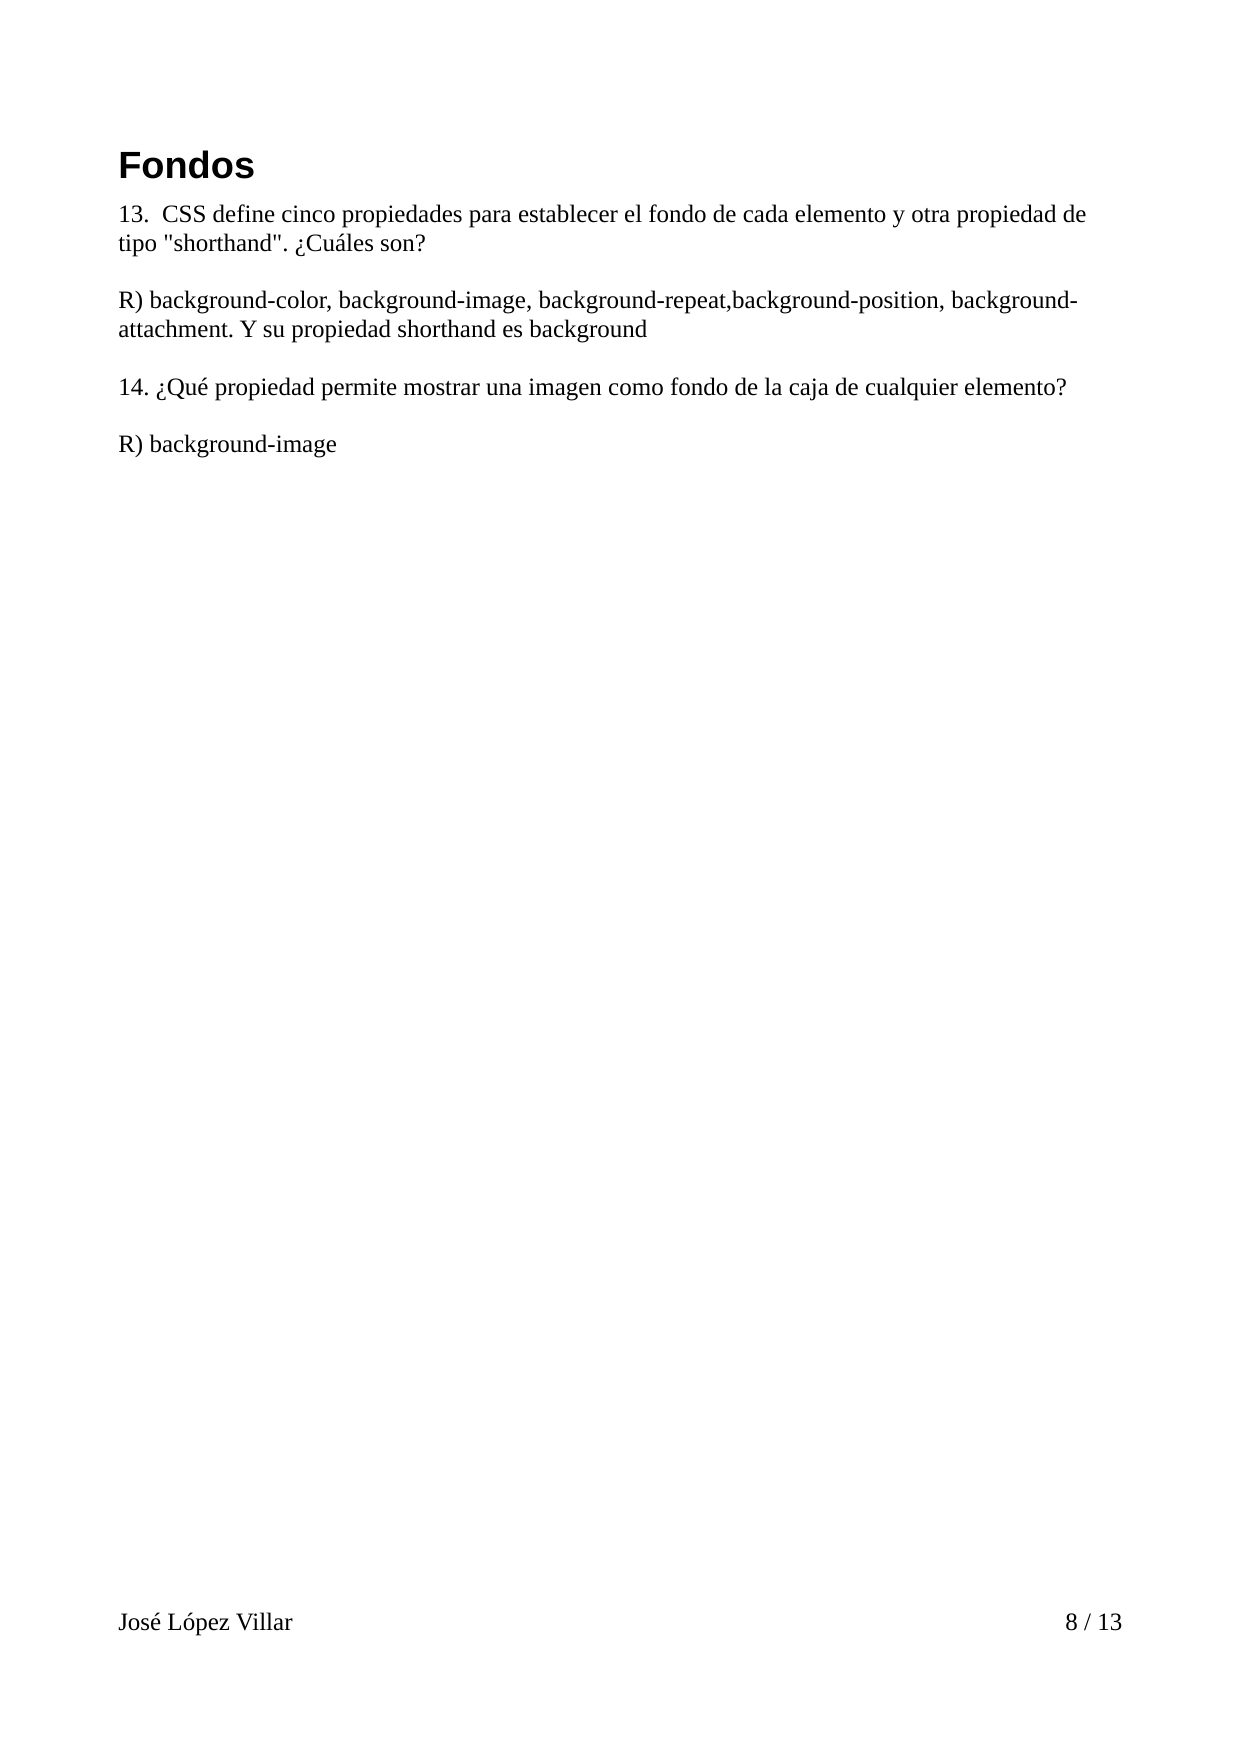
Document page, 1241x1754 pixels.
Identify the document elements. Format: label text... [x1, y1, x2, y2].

text R) background-color, background-image, background-repeat,background-position, background-attachment. Y su propiedad shorthand es background [118, 286, 1122, 343]
subtitle Fondos [118, 143, 1122, 187]
text 13. CSS define cinco propiedades para establecer el fondo de cada elemento y otra propiedad de tipo "shorthand". ¿Cuáles son? [118, 199, 1122, 257]
text 14. ¿Qué propiedad permite mostrar una imagen como fondo de la caja de cualquier elemento? [118, 372, 1122, 401]
text R) background-image [118, 429, 1122, 458]
